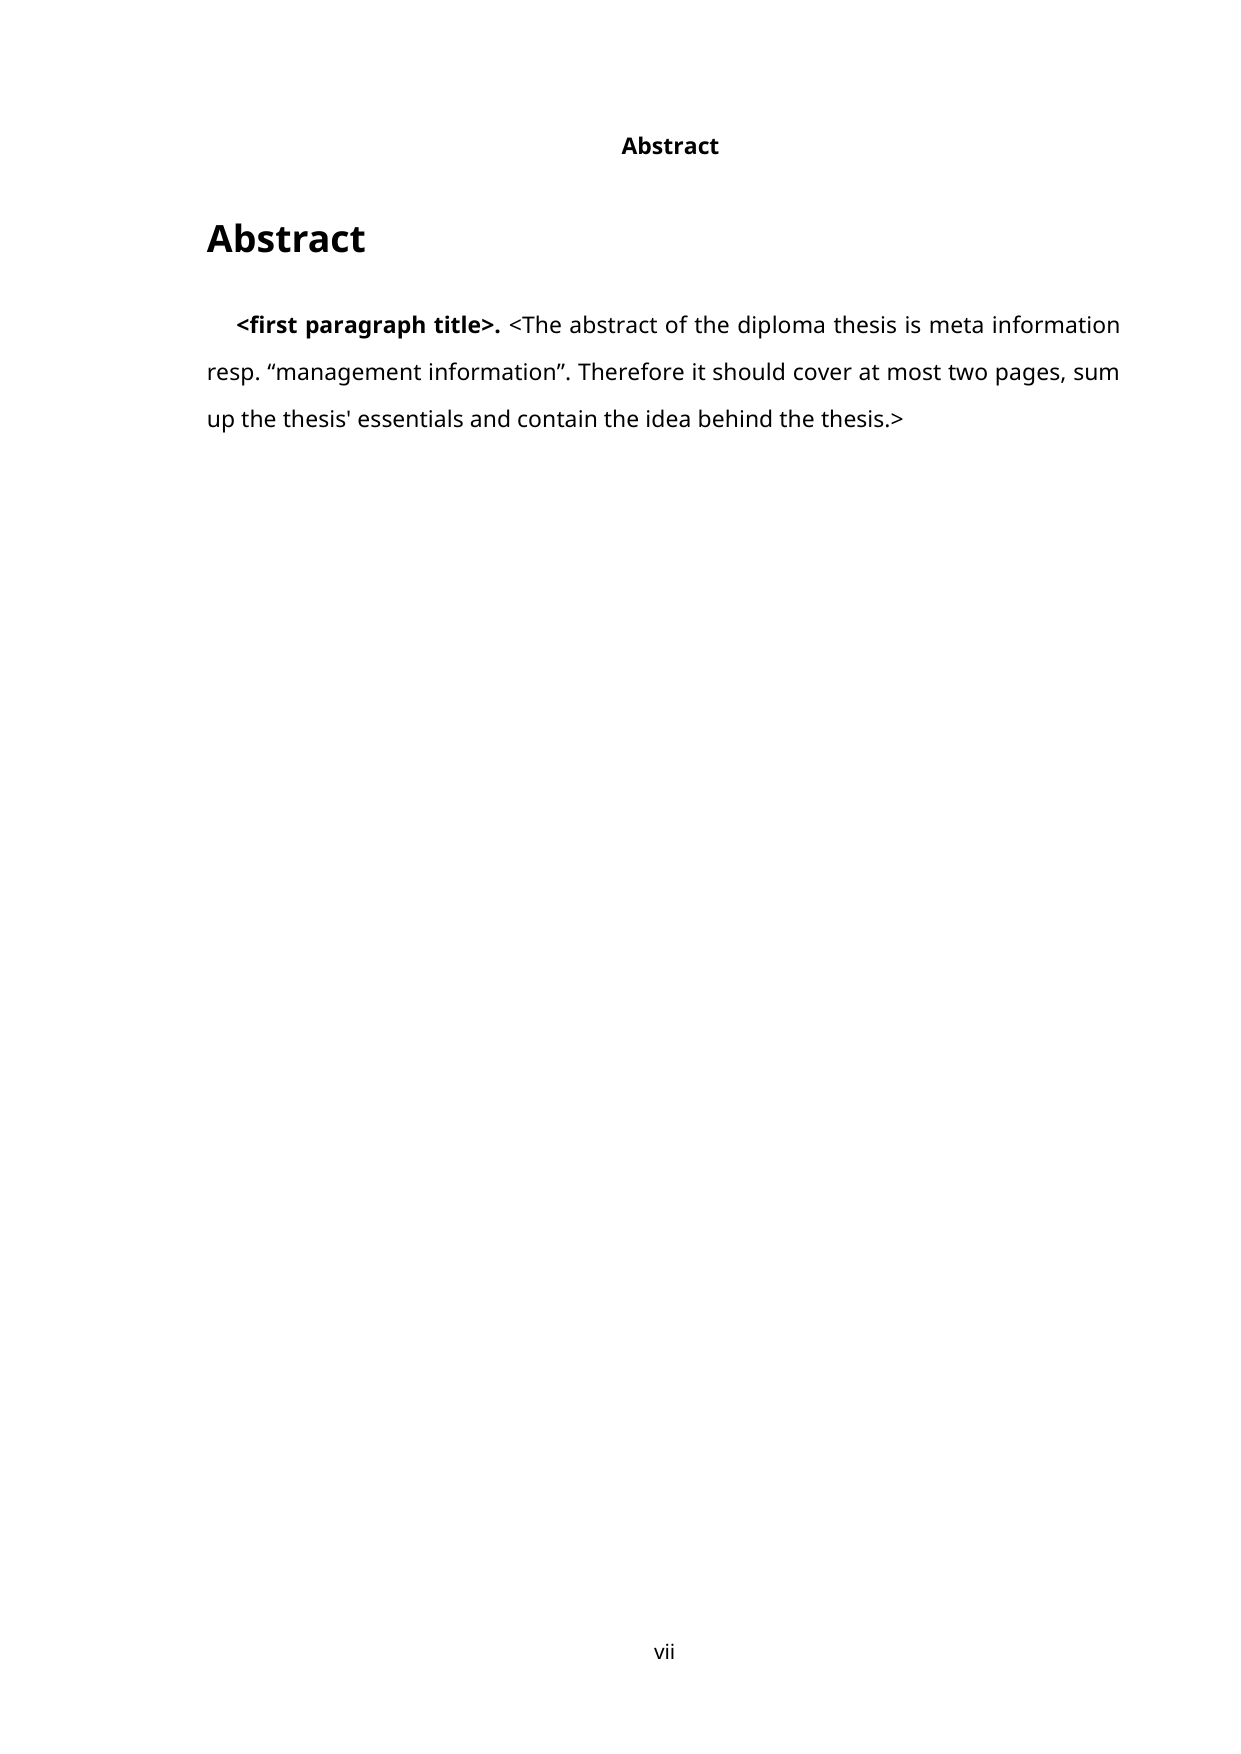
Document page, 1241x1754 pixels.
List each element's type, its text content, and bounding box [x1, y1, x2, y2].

subtitle Abstract [207, 212, 1122, 263]
text <first paragraph title>. <The abstract of the diploma thesis is meta information resp. “management information”. Therefore it should cover at most two pages, sum up the thesis' essentials and contain the idea behind the thesis.> [207, 309, 1122, 434]
